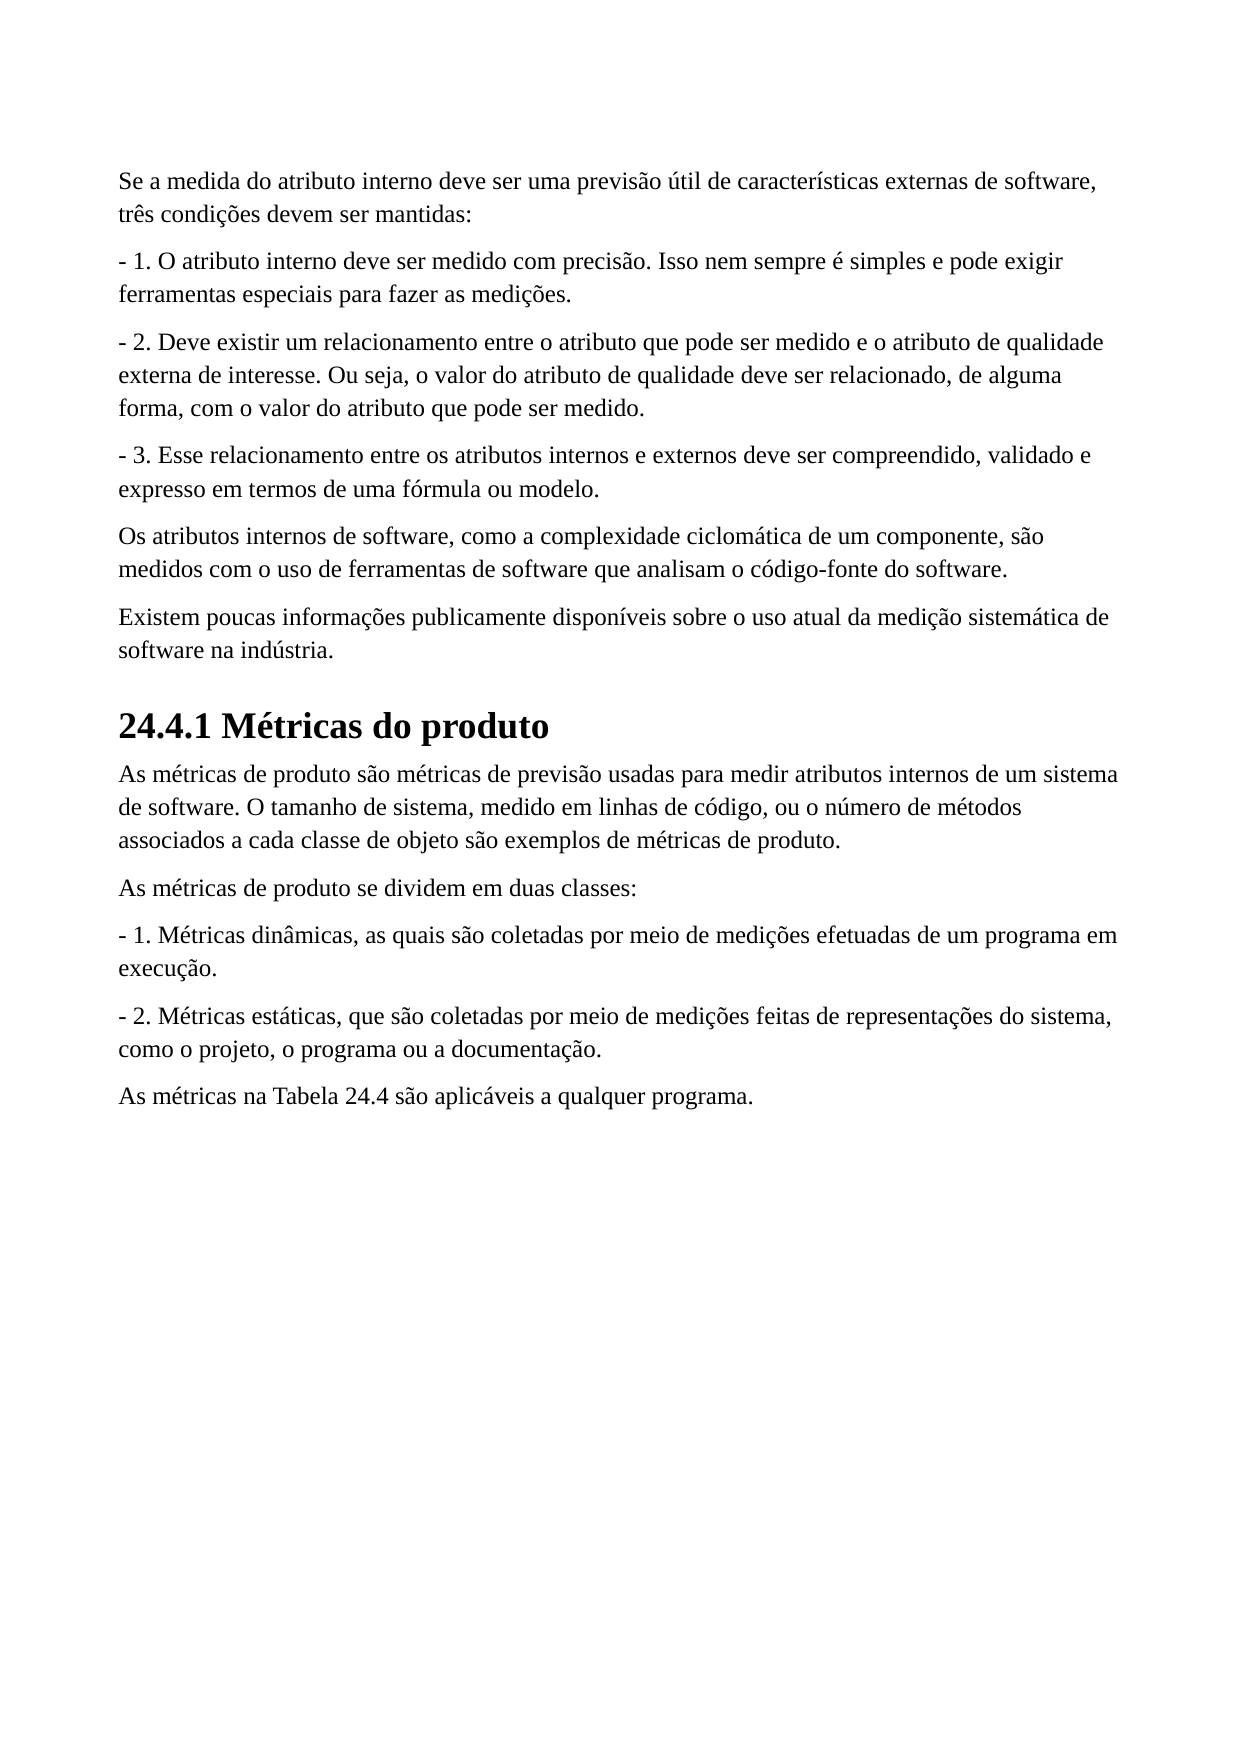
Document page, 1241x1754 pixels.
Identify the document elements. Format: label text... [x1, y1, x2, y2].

text As métricas de produto são métricas de previsão usadas para medir atributos internos de um sistema de software. O tamanho de sistema, medido em linhas de código, ou o número de métodos associados a cada classe de objeto são exemplos de métricas de produto. [118, 759, 1122, 854]
text - 2. Métricas estáticas, que são coletadas por meio de medições feitas de representações do sistema, como o projeto, o programa ou a documentação. [118, 1001, 1122, 1063]
subtitle 24.4.1 Métricas do produto [118, 703, 1122, 746]
text Se a medida do atributo interno deve ser uma previsão útil de características externas de software, três condições devem ser mantidas: [118, 166, 1122, 227]
text Existem poucas informações publicamente disponíveis sobre o uso atual da medição sistemática de software na indústria. [118, 602, 1122, 664]
text - 2. Deve existir um relacionamento entre o atributo que pode ser medido e o atributo de qualidade externa de interesse. Ou seja, o valor do atributo de qualidade deve ser relacionado, de alguma forma, com o valor do atributo que pode ser medido. [118, 327, 1122, 422]
text Os atributos internos de software, como a complexidade ciclomática de um componente, são medidos com o uso de ferramentas de software que analisam o código-fonte do software. [118, 521, 1122, 583]
text As métricas na Tabela 24.4 são aplicáveis a qualquer programa. [118, 1081, 1122, 1110]
text - 1. Métricas dinâmicas, as quais são coletadas por meio de medições efetuadas de um programa em execução. [118, 920, 1122, 982]
text - 1. O atributo interno deve ser medido com precisão. Isso nem sempre é simples e pode exigir ferramentas especiais para fazer as medições. [118, 246, 1122, 308]
text As métricas de produto se dividem em duas classes: [118, 873, 1122, 901]
text - 3. Esse relacionamento entre os atributos internos e externos deve ser compreendido, validado e expresso em termos de uma fórmula ou modelo. [118, 441, 1122, 502]
